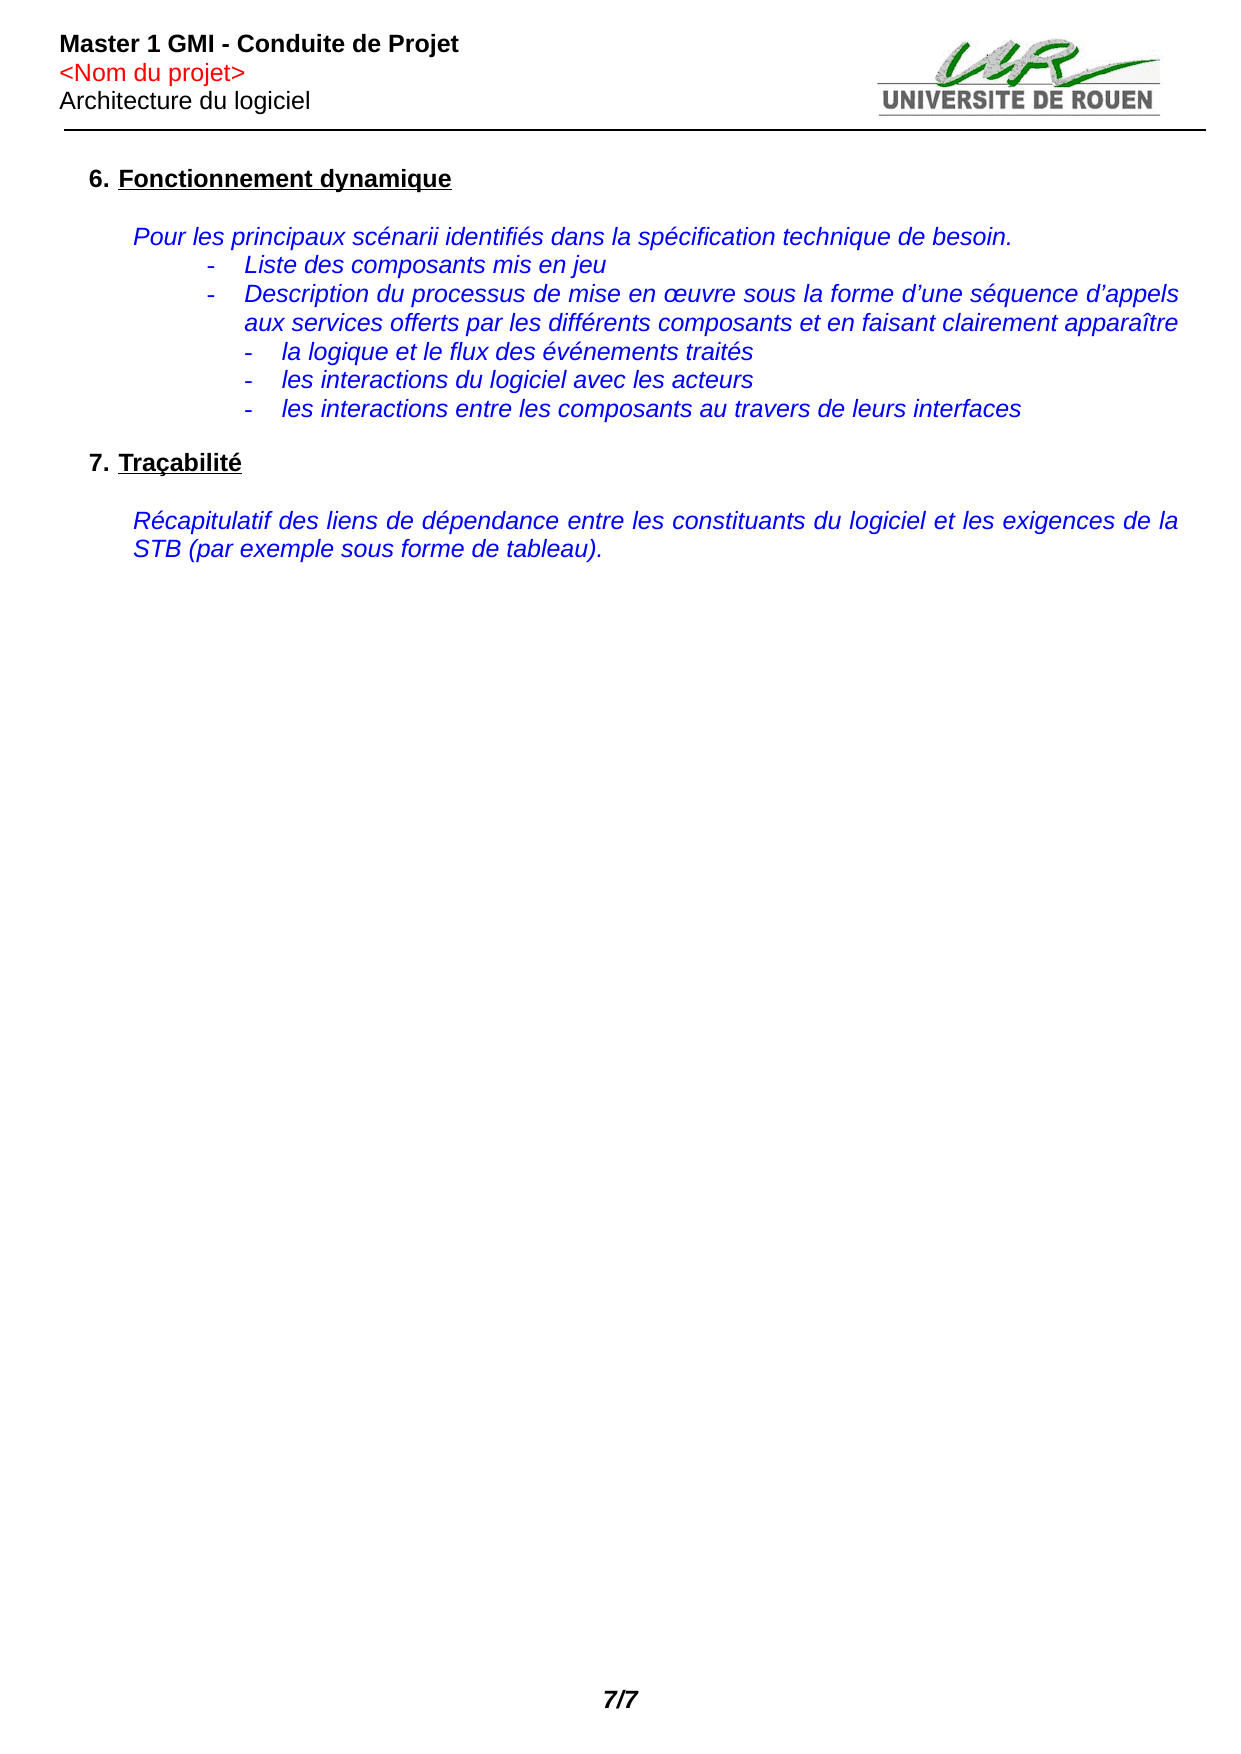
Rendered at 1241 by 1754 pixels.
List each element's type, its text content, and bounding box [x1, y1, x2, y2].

list Description du processus de mise en œuvre sous la forme d’une séquence d’appels aux services offerts par les différents composants et en faisant clairement apparaître [207, 279, 1181, 337]
list la logique et le flux des événements traités [244, 337, 1181, 366]
list les interactions entre les composants au travers de leurs interfaces [244, 394, 1181, 423]
subtitle Fonctionnement dynamique [89, 164, 1181, 193]
subtitle Traçabilité [89, 448, 1181, 477]
picture [872, 32, 1170, 118]
list les interactions du logiciel avec les acteurs [244, 366, 1181, 394]
list Liste des composants mis en jeu [207, 250, 1181, 279]
text Récapitulatif des liens de dépendance entre les constituants du logiciel et les exigences de la STB (par exemple sous forme de tableau). [133, 506, 1181, 563]
text Pour les principaux scénarii identifiés dans la spécification technique de besoin. [133, 221, 1181, 250]
